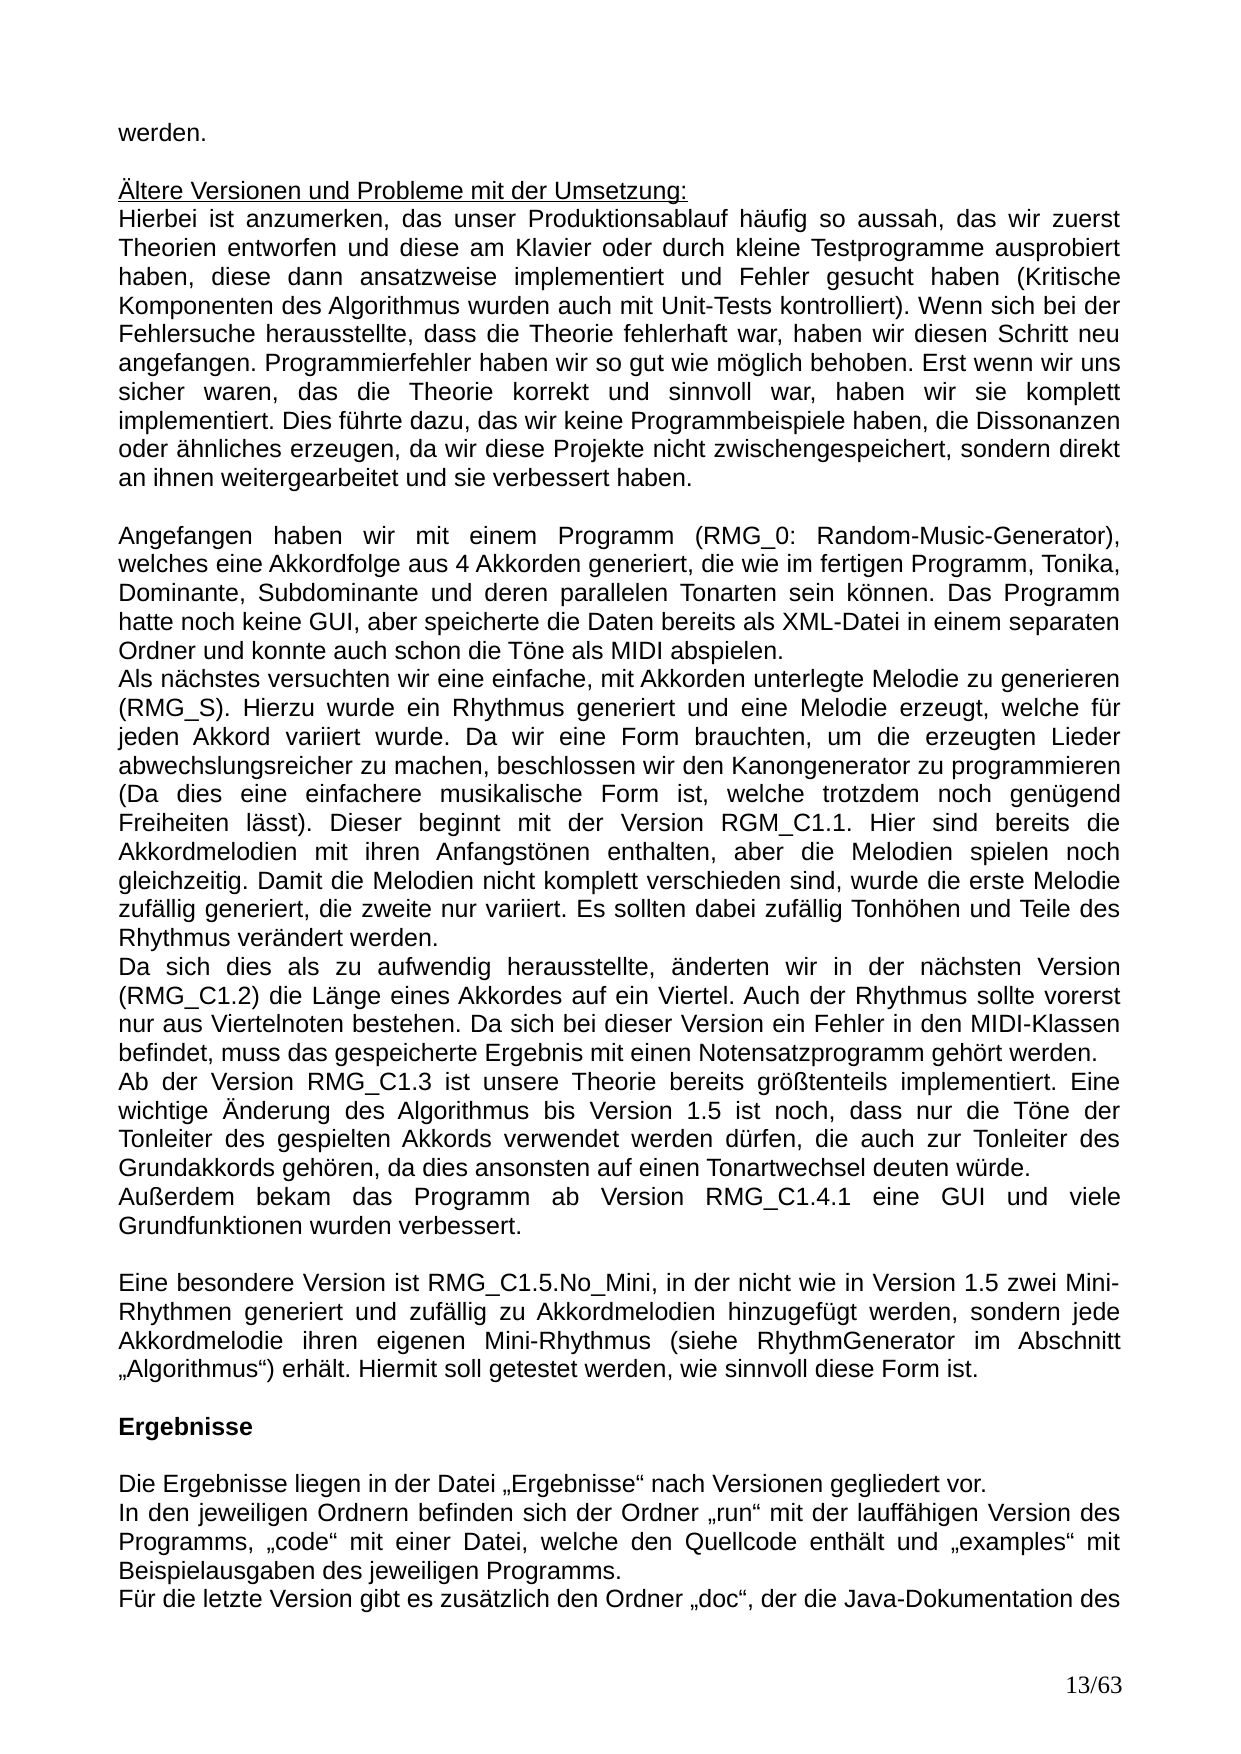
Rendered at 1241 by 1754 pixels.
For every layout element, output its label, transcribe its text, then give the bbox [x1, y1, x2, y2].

text werden. [118, 118, 1122, 147]
text In den jeweiligen Ordnern befinden sich der Ordner „run“ mit der lauffähigen Version des Programms, „code“ mit einer Datei, welche den Quellcode enthält und „examples“ mit Beispielausgaben des jeweiligen Programms. [118, 1498, 1122, 1584]
text Ab der Version RMG_C1.3 ist unsere Theorie bereits größtenteils implementiert. Eine wichtige Änderung des Algorithmus bis Version 1.5 ist noch, dass nur die Töne der Tonleiter des gespielten Akkords verwendet werden dürfen, die auch zur Tonleiter des Grundakkords gehören, da dies ansonsten auf einen Tonartwechsel deuten würde. [118, 1067, 1122, 1182]
text Angefangen haben wir mit einem Programm (RMG_0: Random-Music-Generator), welches eine Akkordfolge aus 4 Akkorden generiert, die wie im fertigen Programm, Tonika, Dominante, Subdominante und deren parallelen Tonarten sein können. Das Programm hatte noch keine GUI, aber speicherte die Daten bereits als XML-Datei in einem separaten Ordner und konnte auch schon die Töne als MIDI abspielen. [118, 521, 1122, 664]
text Da sich dies als zu aufwendig herausstellte, änderten wir in der nächsten Version (RMG_C1.2) die Länge eines Akkordes auf ein Viertel. Auch der Rhythmus sollte vorerst nur aus Viertelnoten bestehen. Da sich bei dieser Version ein Fehler in den MIDI-Klassen befindet, muss das gespeicherte Ergebnis mit einen Notensatzprogramm gehört werden. [118, 952, 1122, 1067]
text Eine besondere Version ist RMG_C1.5.No_Mini, in der nicht wie in Version 1.5 zwei Mini-Rhythmen generiert und zufällig zu Akkordmelodien hinzugefügt werden, sondern jede Akkordmelodie ihren eigenen Mini-Rhythmus (siehe RhythmGenerator im Abschnitt „Algorithmus“) erhält. Hiermit soll getestet werden, wie sinnvoll diese Form ist. [118, 1268, 1122, 1383]
text Die Ergebnisse liegen in der Datei „Ergebnisse“ nach Versionen gegliedert vor. [118, 1469, 1122, 1498]
text Ältere Versionen und Probleme mit der Umsetzung: [118, 176, 1122, 204]
text Als nächstes versuchten wir eine einfache, mit Akkorden unterlegte Melodie zu generieren (RMG_S). Hierzu wurde ein Rhythmus generiert und eine Melodie erzeugt, welche für jeden Akkord variiert wurde. Da wir eine Form brauchten, um die erzeugten Lieder abwechslungsreicher zu machen, beschlossen wir den Kanongenerator zu programmieren (Da dies eine einfachere musikalische Form ist, welche trotzdem noch genügend Freiheiten lässt). Dieser beginnt mit der Version RGM_C1.1. Hier sind bereits die Akkordmelodien mit ihren Anfangstönen enthalten, aber die Melodien spielen noch gleichzeitig. Damit die Melodien nicht komplett verschieden sind, wurde die erste Melodie zufällig generiert, die zweite nur variiert. Es sollten dabei zufällig Tonhöhen und Teile des Rhythmus verändert werden. [118, 664, 1122, 952]
text Hierbei ist anzumerken, das unser Produktionsablauf häufig so aussah, das wir zuerst Theorien entworfen und diese am Klavier oder durch kleine Testprogramme ausprobiert haben, diese dann ansatzweise implementiert und Fehler gesucht haben (Kritische Komponenten des Algorithmus wurden auch mit Unit-Tests kontrolliert). Wenn sich bei der Fehlersuche herausstellte, dass die Theorie fehlerhaft war, haben wir diesen Schritt neu angefangen. Programmierfehler haben wir so gut wie möglich behoben. Erst wenn wir uns sicher waren, das die Theorie korrekt und sinnvoll war, haben wir sie komplett implementiert. Dies führte dazu, das wir keine Programmbeispiele haben, die Dissonanzen oder ähnliches erzeugen, da wir diese Projekte nicht zwischengespeichert, sondern direkt an ihnen weitergearbeitet und sie verbessert haben. [118, 204, 1122, 492]
text Für die letzte Version gibt es zusätzlich den Ordner „doc“, der die Java-Dokumentation des [118, 1584, 1122, 1613]
text Ergebnisse [118, 1412, 1122, 1441]
text Außerdem bekam das Programm ab Version RMG_C1.4.1 eine GUI und viele Grundfunktionen wurden verbessert. [118, 1182, 1122, 1239]
